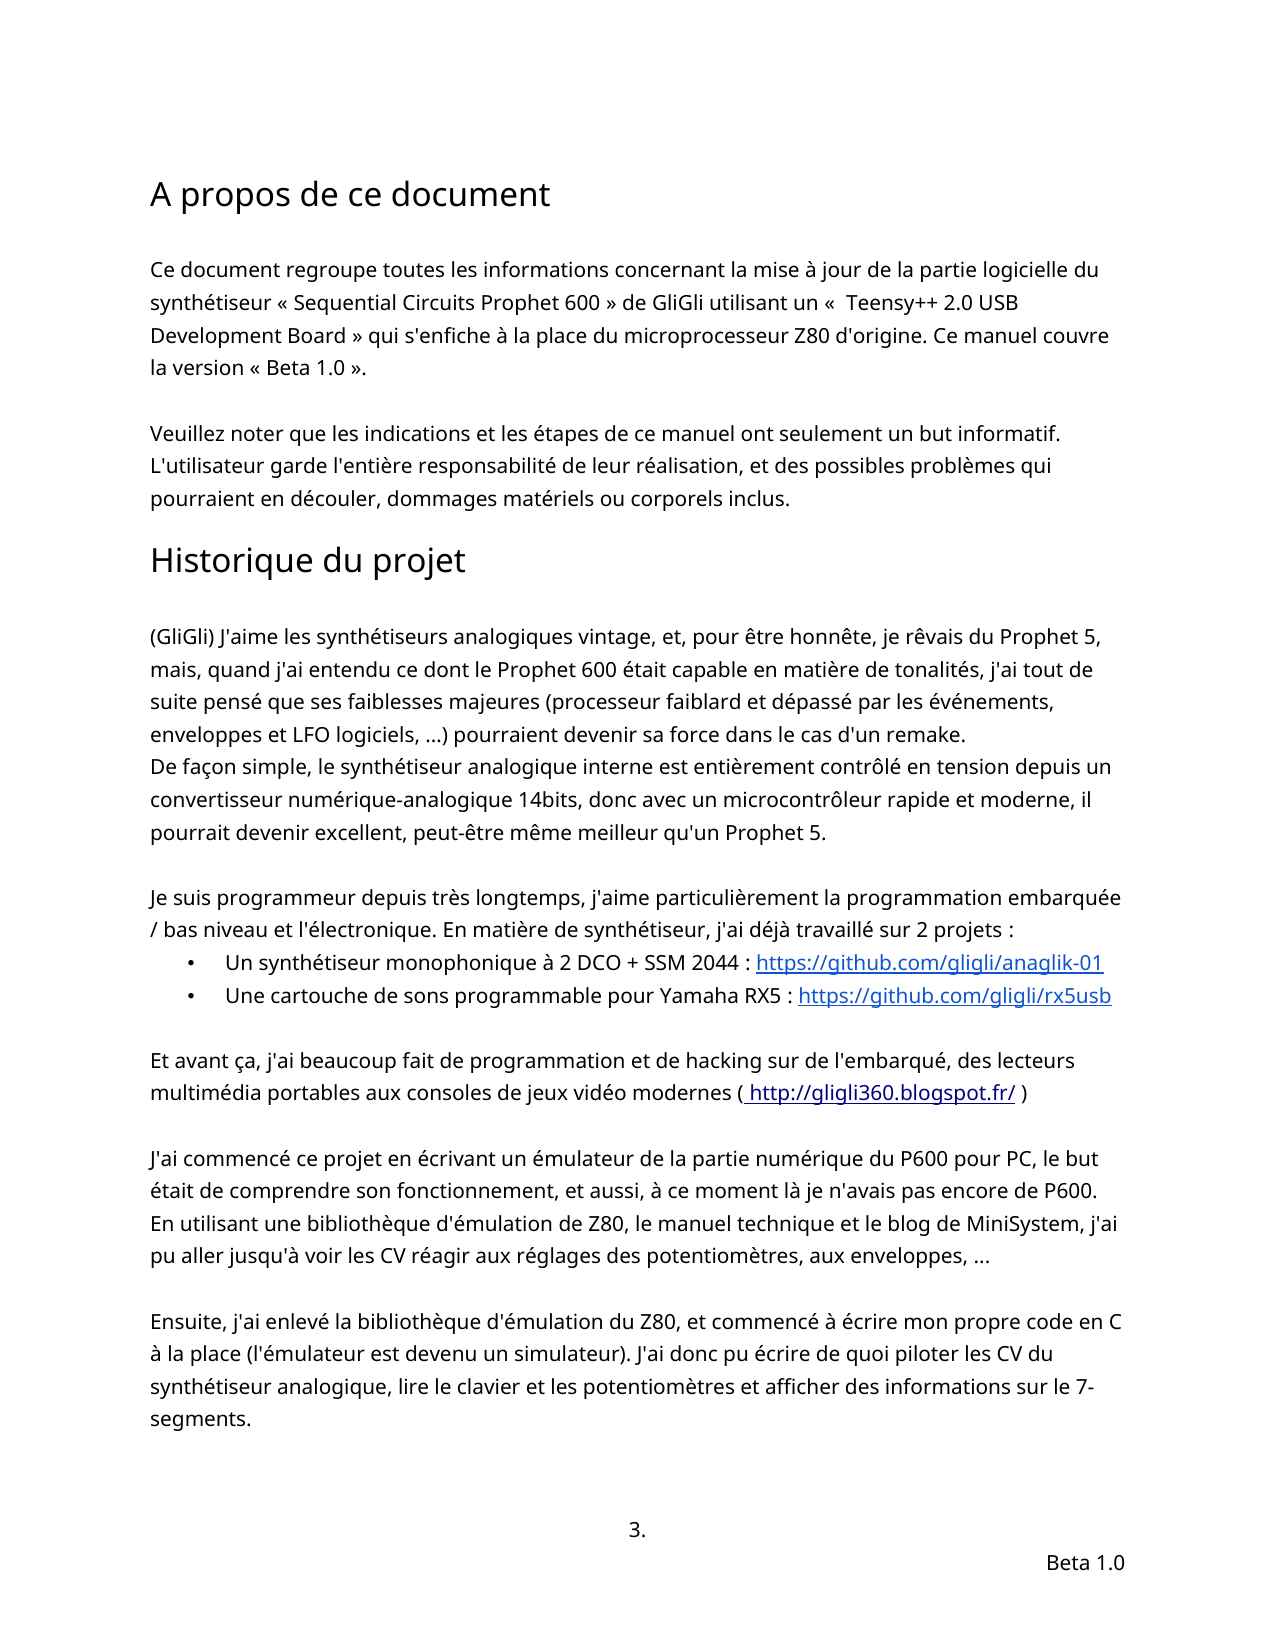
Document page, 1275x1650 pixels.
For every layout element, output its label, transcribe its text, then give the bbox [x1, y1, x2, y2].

text J'ai commencé ce projet en écrivant un émulateur de la partie numérique du P600 pour PC, le but était de comprendre son fonctionnement, et aussi, à ce moment là je n'avais pas encore de P600. En utilisant une bibliothèque d'émulation de Z80, le manuel technique et le blog de MiniSystem, j'ai pu aller jusqu'à voir les CV réagir aux réglages des potentiomètres, aux enveloppes, ... [150, 1144, 1125, 1270]
text Et avant ça, j'ai beaucoup fait de programmation et de hacking sur de l'embarqué, des lecteurs multimédia portables aux consoles de jeux vidéo modernes ( http://gligli360.blogspot.fr/ ) [150, 1046, 1125, 1107]
text (GliGli) J'aime les synthétiseurs analogiques vintage, et, pour être honnête, je rêvais du Prophet 5, mais, quand j'ai entendu ce dont le Prophet 600 était capable en matière de tonalités, j'ai tout de suite pensé que ses faiblesses majeures (processeur faiblard et dépassé par les événements, enveloppes et LFO logiciels, …) pourraient devenir sa force dans le cas d'un remake. [150, 622, 1125, 748]
list Un synthétiseur monophonique à 2 DCO + SSM 2044 : https://github.com/gligli/anaglik-01 [187, 948, 1125, 977]
subtitle Historique du projet [150, 537, 1125, 583]
text Ensuite, j'ai enlevé la bibliothèque d'émulation du Z80, et commencé à écrire mon propre code en C à la place (l'émulateur est devenu un simulateur). J'ai donc pu écrire de quoi piloter les CV du synthétiseur analogique, lire le clavier et les potentiomètres et afficher des informations sur le 7-segments. [150, 1307, 1125, 1433]
text De façon simple, le synthétiseur analogique interne est entièrement contrôlé en tension depuis un convertisseur numérique-analogique 14bits, donc avec un microcontrôleur rapide et moderne, il pourrait devenir excellent, peut-être même meilleur qu'un Prophet 5. [150, 752, 1125, 846]
subtitle A propos de ce document [150, 171, 1125, 216]
text Ce document regroupe toutes les informations concernant la mise à jour de la partie logicielle du synthétiseur « Sequential Circuits Prophet 600 » de GliGli utilisant un « Teensy++ 2.0 USB Development Board » qui s'enfiche à la place du microprocesseur Z80 d'origine. Ce manuel couvre la version « Beta 1.0 ». [150, 256, 1125, 382]
list Une cartouche de sons programmable pour Yamaha RX5 : https://github.com/gligli/rx5usb [187, 981, 1125, 1009]
text Je suis programmeur depuis très longtemps, j'aime particulièrement la programmation embarquée / bas niveau et l'électronique. En matière de synthétiseur, j'ai déjà travaillé sur 2 projets : [150, 883, 1125, 944]
text Veuillez noter que les indications et les étapes de ce manuel ont seulement un but informatif. L'utilisateur garde l'entière responsabilité de leur réalisation, et des possibles problèmes qui pourraient en découler, dommages matériels ou corporels inclus. [150, 419, 1125, 512]
